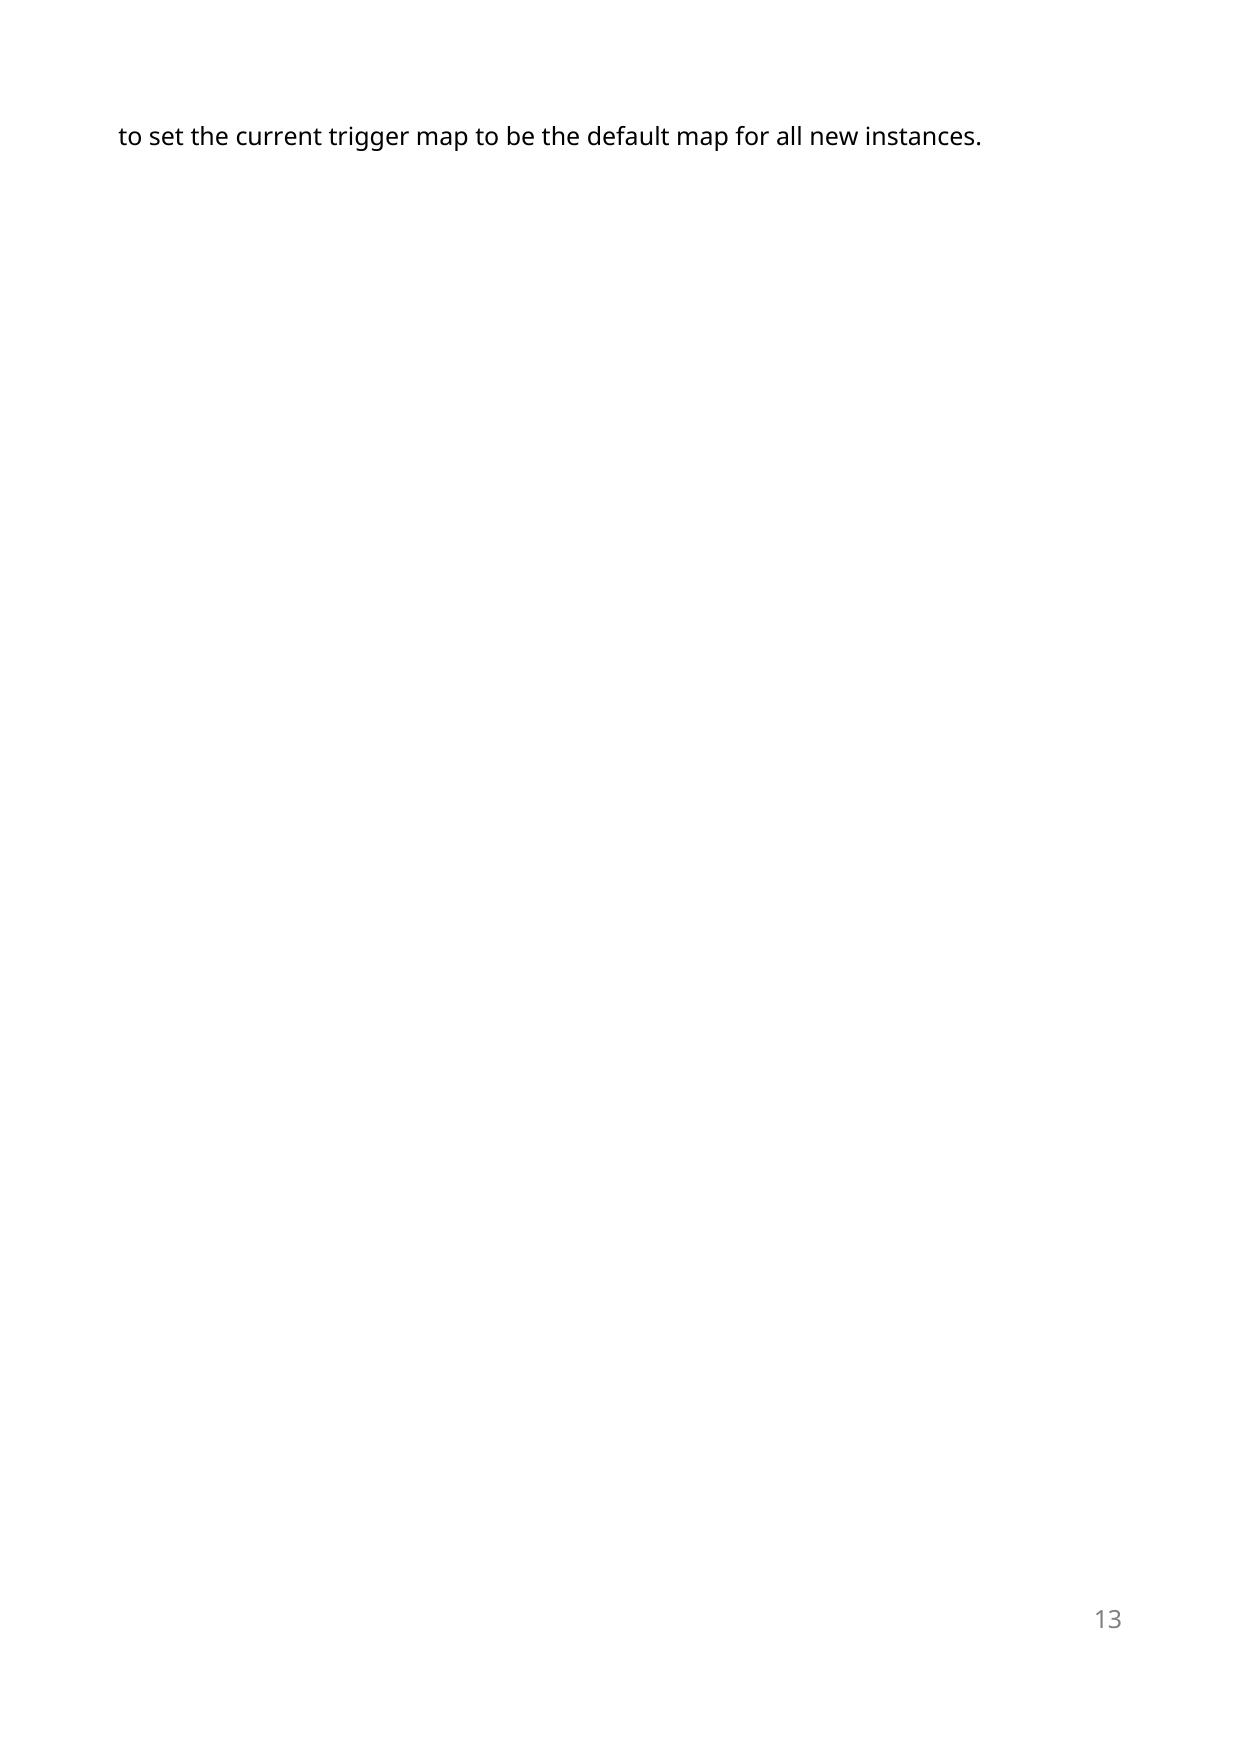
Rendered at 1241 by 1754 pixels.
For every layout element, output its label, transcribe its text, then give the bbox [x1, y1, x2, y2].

text to set the current trigger map to be the default map for all new instances. [118, 118, 1122, 152]
